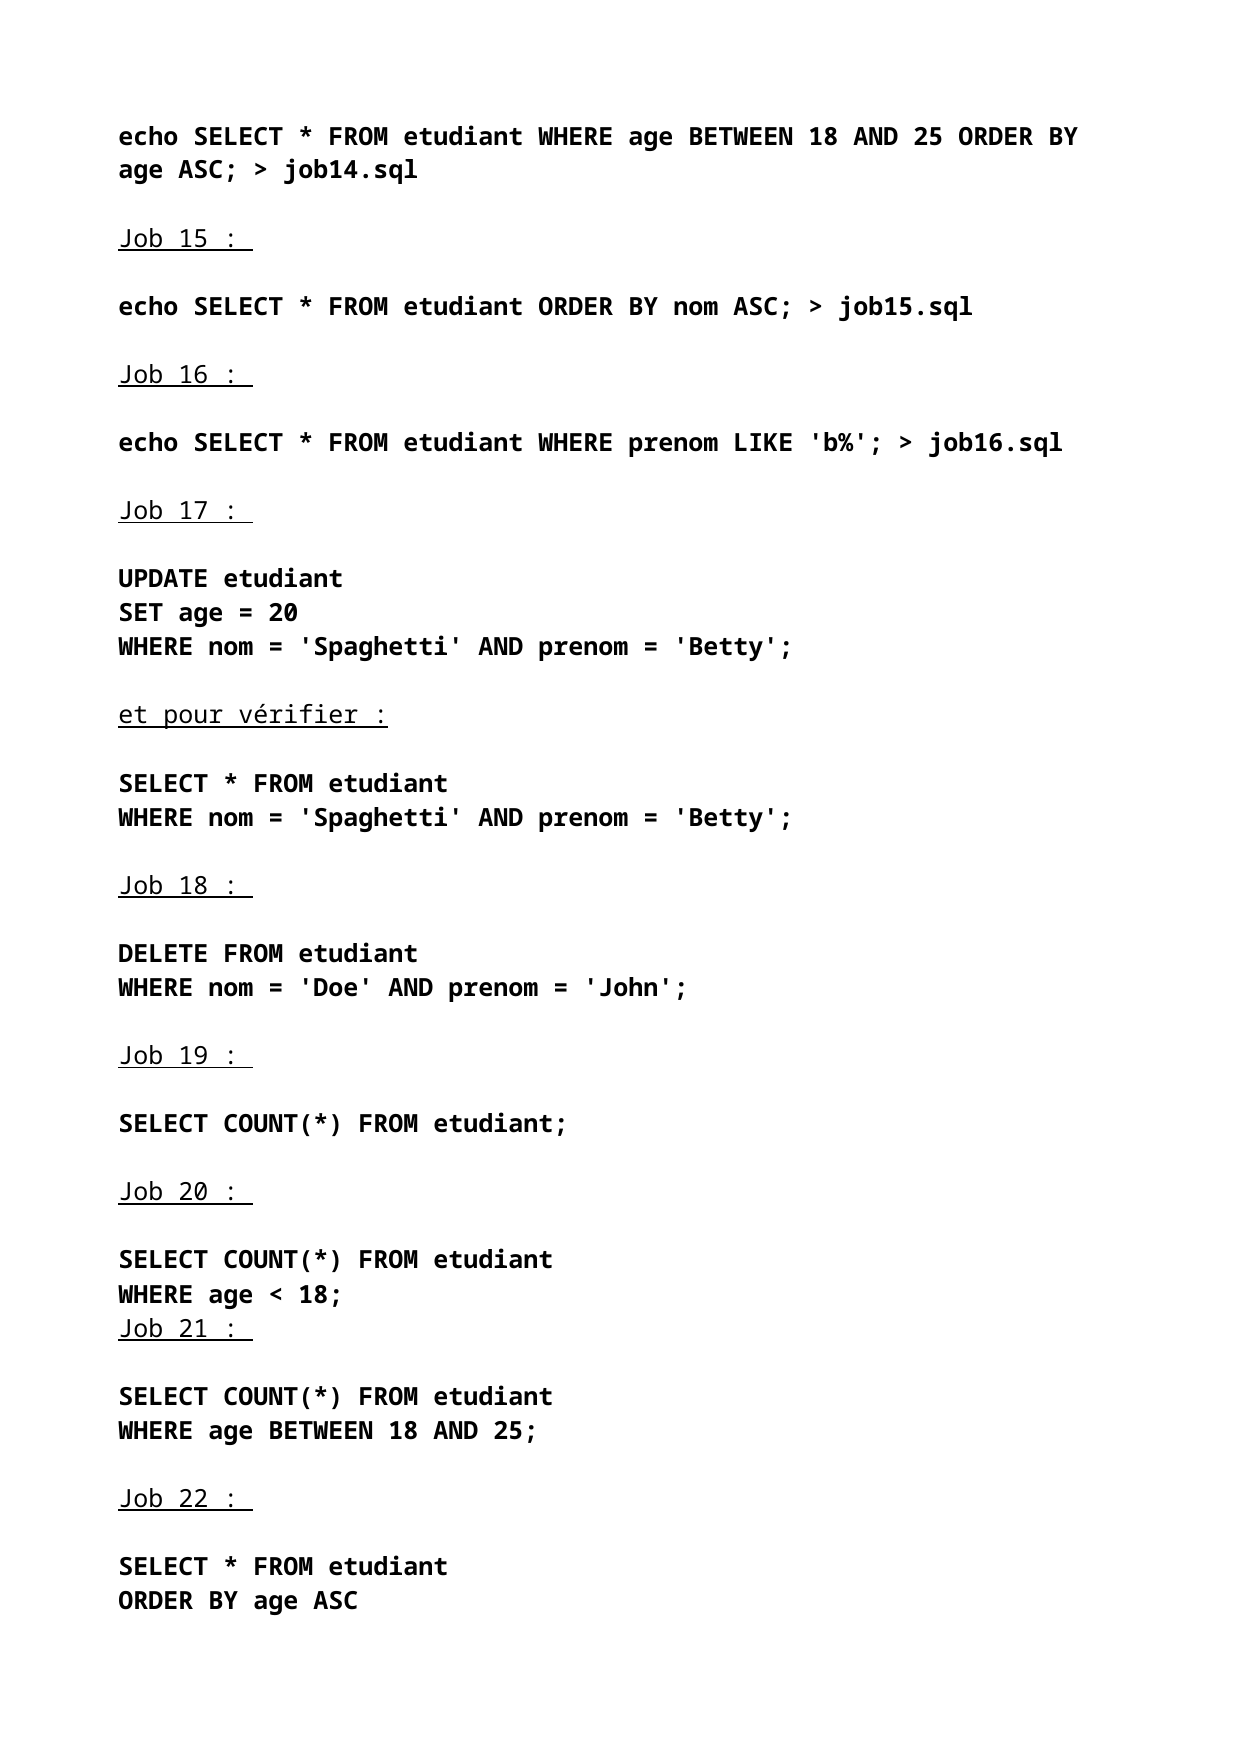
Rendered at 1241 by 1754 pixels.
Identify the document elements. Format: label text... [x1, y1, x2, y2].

text Job 20 : [118, 1174, 1122, 1208]
text WHERE age BETWEEN 18 AND 25; [118, 1412, 1122, 1447]
text DELETE FROM etudiant [118, 936, 1122, 970]
text Job 18 : [118, 867, 1122, 902]
text Job 15 : [118, 220, 1122, 254]
text SELECT COUNT(*) FROM etudiant [118, 1242, 1122, 1276]
text UPDATE etudiant [118, 561, 1122, 595]
text WHERE nom = 'Spaghetti' AND prenom = 'Betty'; [118, 629, 1122, 663]
text Job 21 : [118, 1310, 1122, 1344]
text WHERE age < 18; [118, 1276, 1122, 1310]
text SET age = 20 [118, 595, 1122, 629]
text SELECT COUNT(*) FROM etudiant; [118, 1106, 1122, 1140]
text et pour vérifier : SELECT * FROM etudiant [118, 697, 1122, 799]
text ORDER BY age ASC [118, 1583, 1122, 1617]
text Job 17 : [118, 493, 1122, 527]
text WHERE nom = 'Doe' AND prenom = 'John'; [118, 970, 1122, 1004]
text echo SELECT * FROM etudiant WHERE age BETWEEN 18 AND 25 ORDER BY age ASC; > job14.sql [118, 118, 1122, 186]
text Job 22 : SELECT * FROM etudiant [118, 1481, 1122, 1583]
text Job 19 : [118, 1038, 1122, 1072]
text SELECT COUNT(*) FROM etudiant [118, 1378, 1122, 1412]
text echo SELECT * FROM etudiant ORDER BY nom ASC; > job15.sql [118, 288, 1122, 322]
text echo SELECT * FROM etudiant WHERE prenom LIKE 'b%'; > job16.sql [118, 425, 1122, 459]
text WHERE nom = 'Spaghetti' AND prenom = 'Betty'; [118, 799, 1122, 833]
text Job 16 : [118, 357, 1122, 391]
